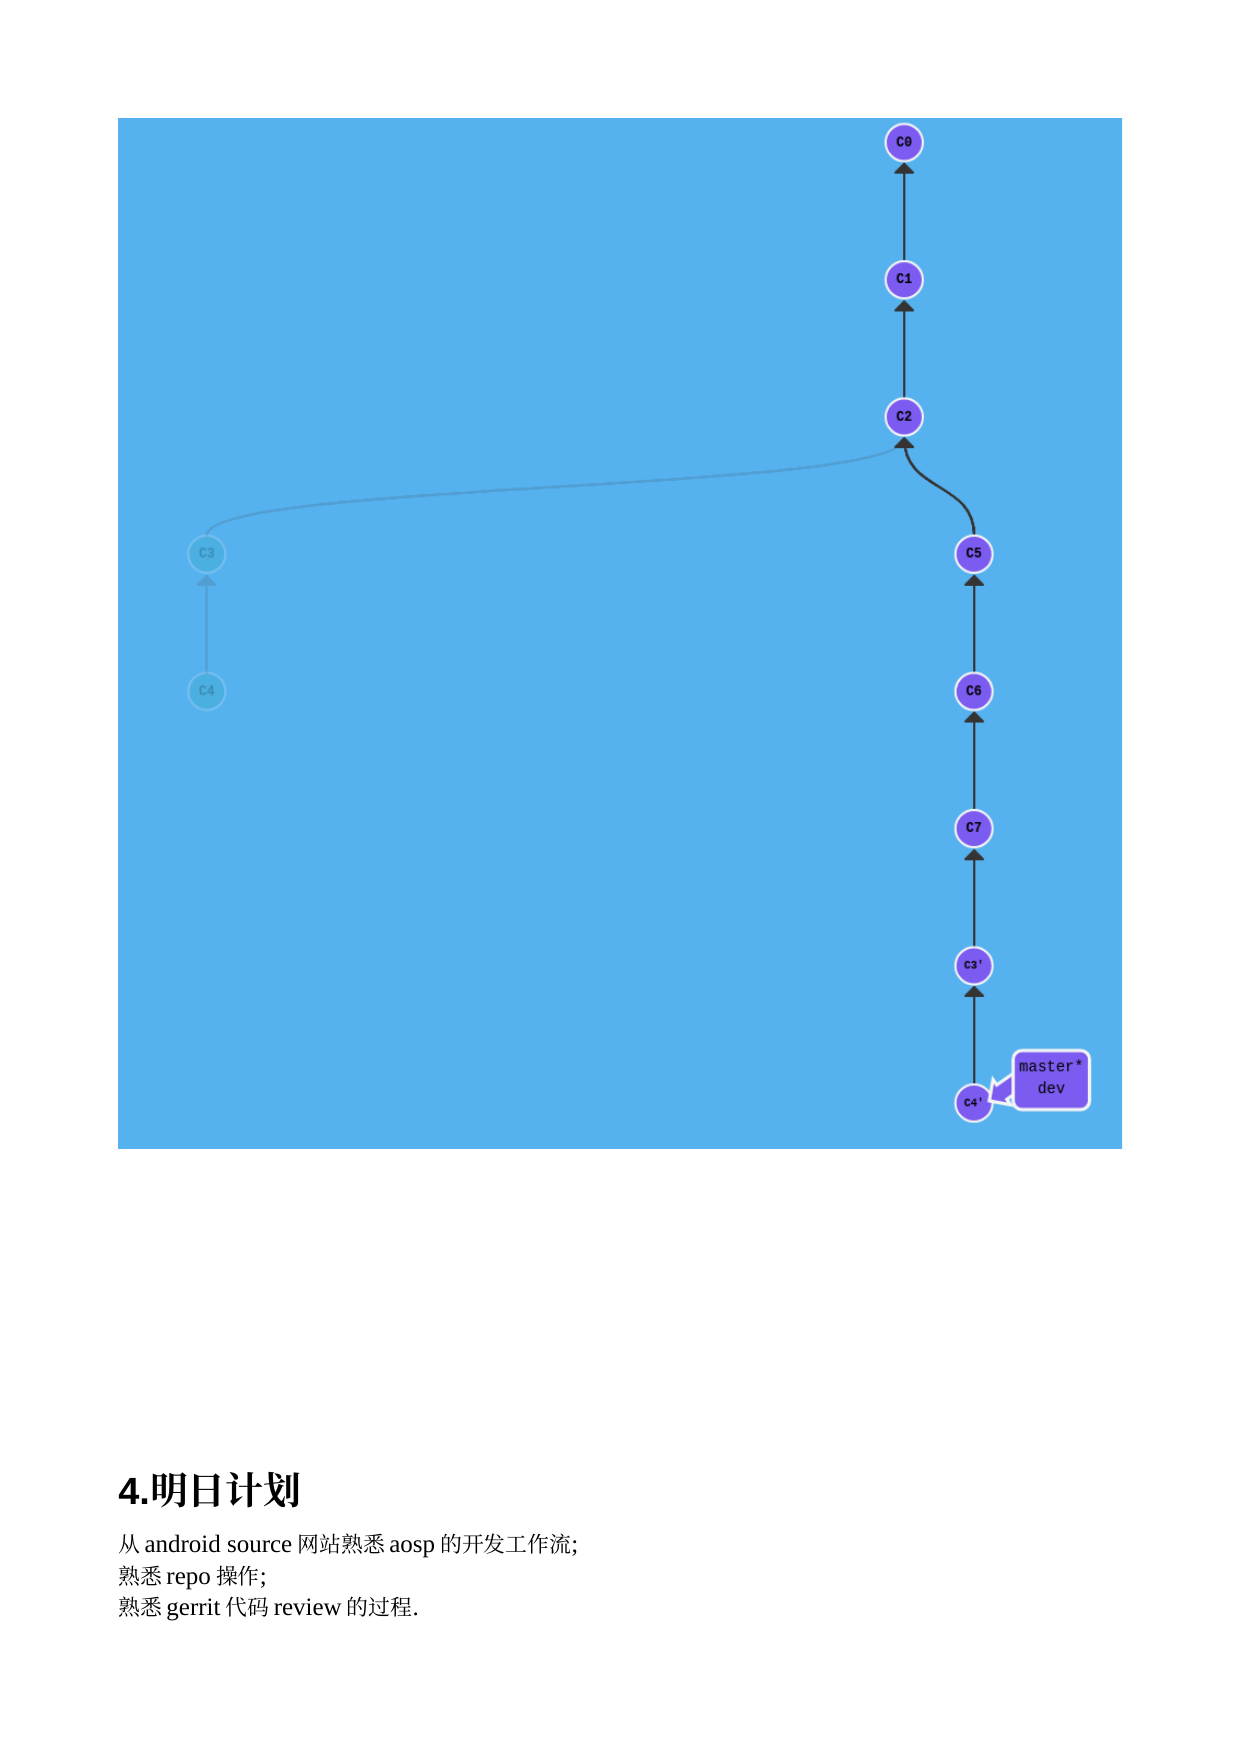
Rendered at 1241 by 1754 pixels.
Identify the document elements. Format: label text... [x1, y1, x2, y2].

picture [118, 118, 1123, 1149]
subtitle 4.明日计划 [118, 1461, 1122, 1515]
text 从android source网站熟悉aosp的开发工作流; [118, 1528, 1122, 1559]
text 熟悉repo操作; [118, 1559, 1122, 1591]
text 熟悉gerrit代码review的过程. [118, 1591, 1122, 1622]
